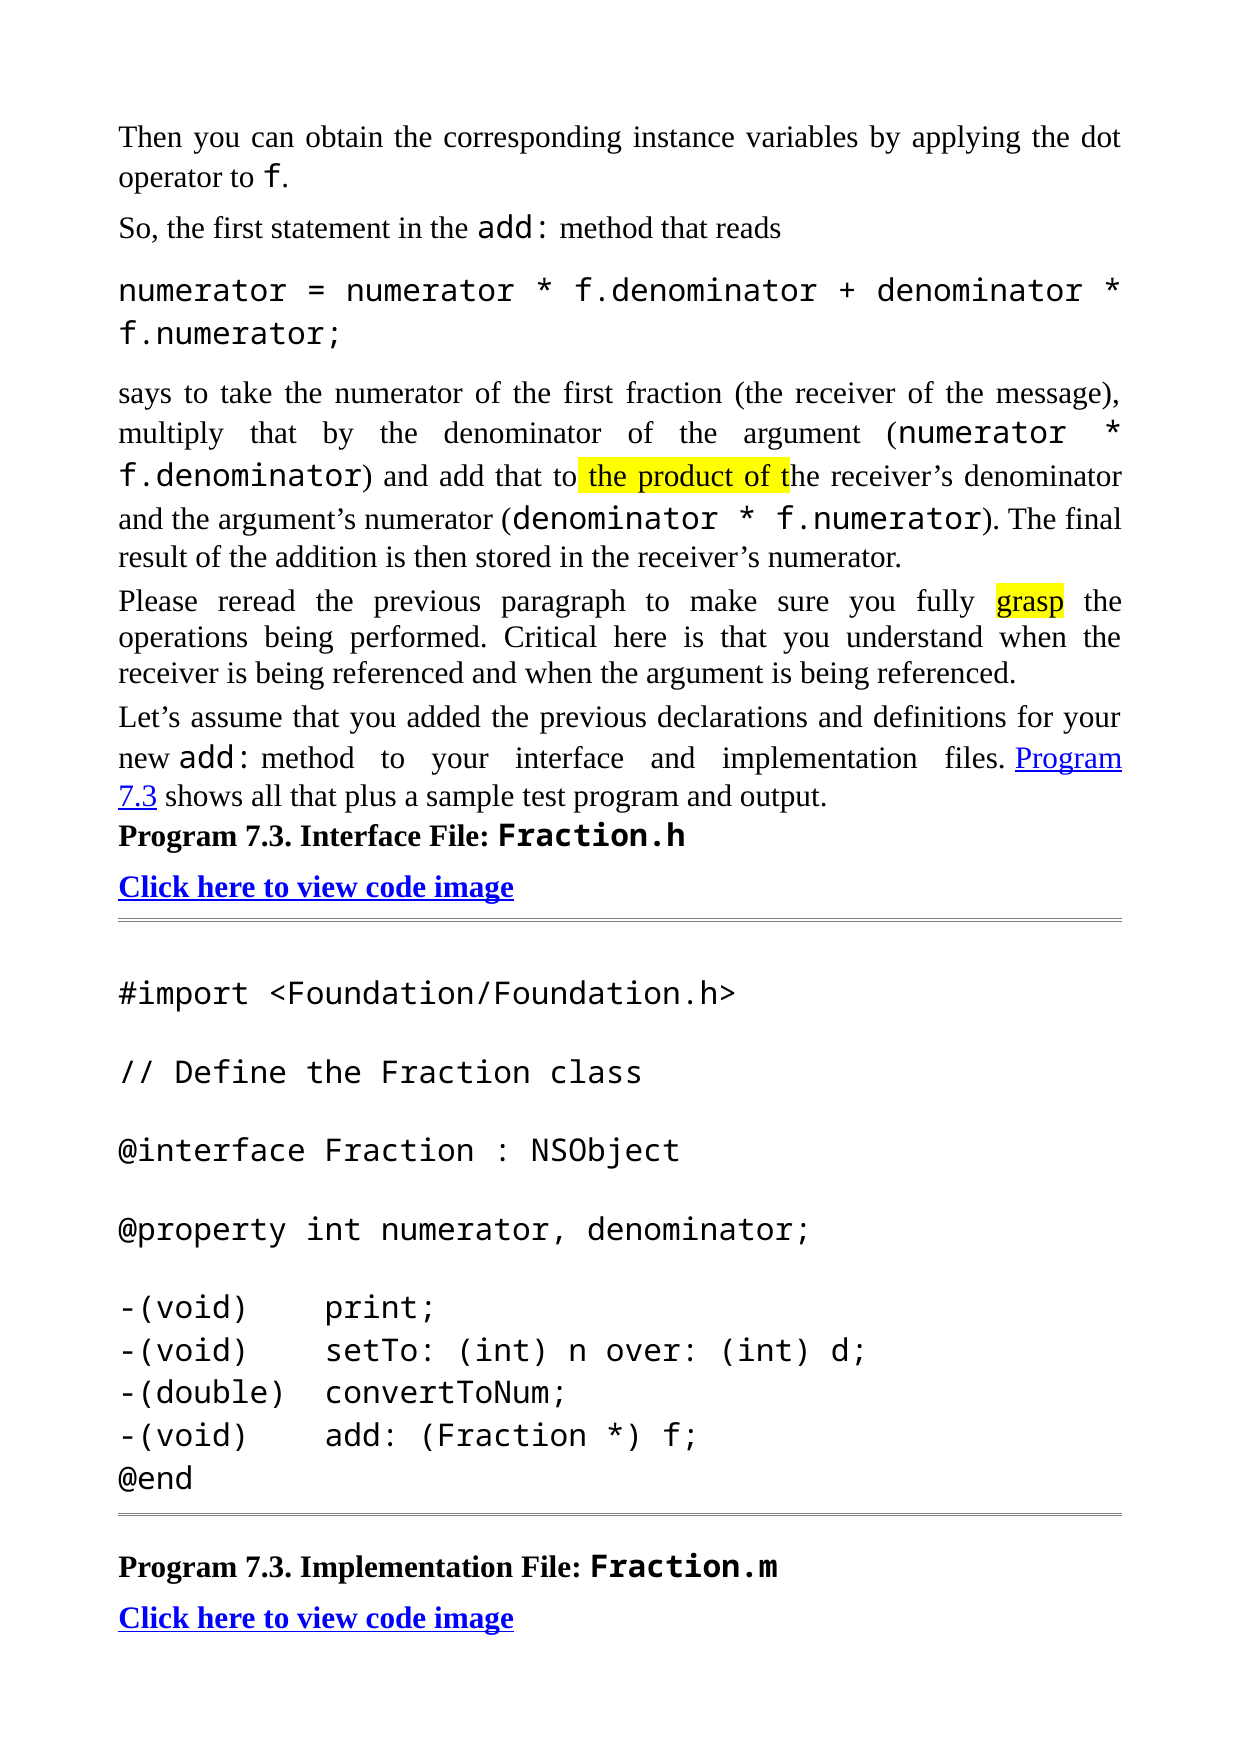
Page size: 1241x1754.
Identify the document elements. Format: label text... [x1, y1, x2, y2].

text Click here to view code image [118, 868, 1122, 904]
text says to take the numerator of the first fraction (the receiver of the message), multiply that by the denominator of the argument (numerator * f.denominator) and add that to the product of the receiver’s denominator and the argument’s numerator (denominator * f.numerator). The final result of the addition is then stored in the receiver’s numerator. [118, 374, 1122, 574]
text Click here to view code image [118, 1599, 1122, 1636]
text Program 7.3. Interface File: Fraction.h [118, 813, 1122, 856]
text Program 7.3. Implementation File: Fraction.m [118, 1544, 1122, 1587]
text #import <Foundation/Foundation.h> // Define the Fraction class @interface Fraction : NSObject @property int numerator, denominator; -(void) print; -(void) setTo: (int) n over: (int) d; -(double) convertToNum; -(void) add: (Fraction *) f; @end [118, 971, 1122, 1498]
text Then you can obtain the corresponding instance variables by applying the dot operator to f. [118, 118, 1122, 197]
text Please reread the previous paragraph to make sure you fully grasp the operations being performed. Critical here is that you understand when the receiver is being referenced and when the argument is being referenced. [118, 582, 1122, 690]
text Let’s assume that you added the previous declarations and definitions for your new add: method to your interface and implementation files. Program 7.3 shows all that plus a sample test program and output. [118, 699, 1122, 813]
text numerator = numerator * f.denominator + denominator * f.numerator; [118, 268, 1122, 354]
text So, the first statement in the add: method that reads [118, 205, 1122, 248]
